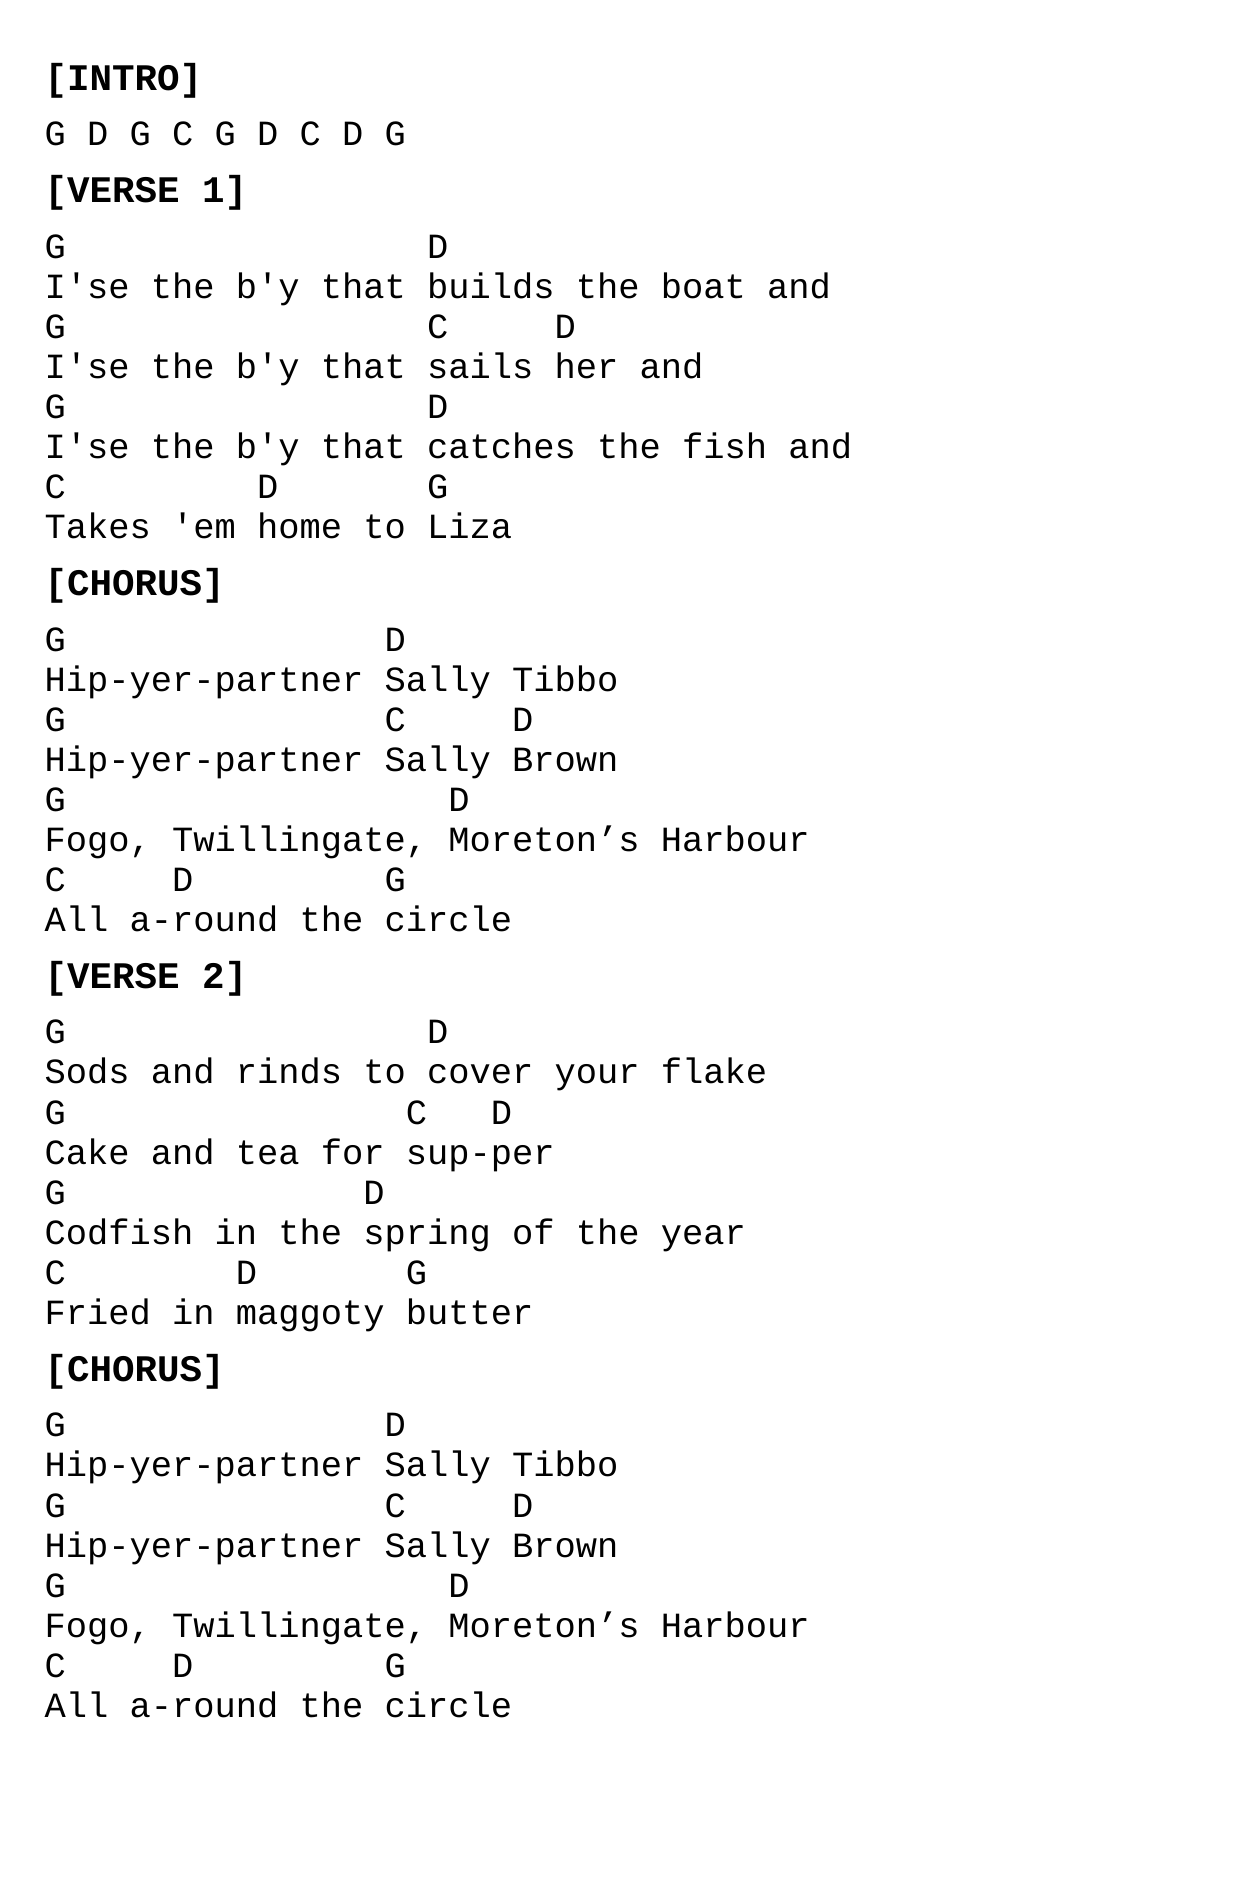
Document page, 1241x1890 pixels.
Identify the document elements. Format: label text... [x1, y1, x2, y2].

text C D G [44, 1648, 1063, 1688]
text I'se the b'y that sails her and [44, 349, 1063, 389]
text G D [44, 621, 1063, 662]
text Takes 'em home to Liza [44, 509, 1063, 549]
text Hip-yer-partner Sally Brown [44, 1528, 1063, 1568]
text Cake and tea for sup-per [44, 1135, 1063, 1175]
text G D [44, 1014, 1063, 1054]
subtitle [VERSE 2] [44, 957, 1063, 999]
text G D [44, 1407, 1063, 1447]
text Hip-yer-partner Sally Tibbo [44, 1447, 1063, 1487]
text G C D [44, 1094, 1063, 1135]
text C D G [44, 469, 1063, 509]
text G D G C G D C D G [44, 116, 1063, 156]
text G D [44, 782, 1063, 822]
text Hip-yer-partner Sally Brown [44, 742, 1063, 782]
text Fogo, Twillingate, Moreton’s Harbour [44, 822, 1063, 862]
text Fried in maggoty butter [44, 1295, 1063, 1335]
text Fogo, Twillingate, Moreton’s Harbour [44, 1608, 1063, 1648]
text All a-round the circle [44, 1688, 1063, 1728]
text Hip-yer-partner Sally Tibbo [44, 662, 1063, 702]
text Codfish in the spring of the year [44, 1215, 1063, 1255]
text G D [44, 1175, 1063, 1215]
text G D [44, 1568, 1063, 1608]
subtitle [CHORUS] [44, 564, 1063, 607]
text G C D [44, 1487, 1063, 1528]
subtitle [VERSE 1] [44, 171, 1063, 214]
text All a-round the circle [44, 902, 1063, 942]
text C D G [44, 1255, 1063, 1295]
text G C D [44, 702, 1063, 742]
subtitle [CHORUS] [44, 1350, 1063, 1392]
text Sods and rinds to cover your flake [44, 1054, 1063, 1094]
text G D [44, 389, 1063, 429]
text G D [44, 228, 1063, 269]
text I'se the b'y that builds the boat and [44, 269, 1063, 309]
text I'se the b'y that catches the fish and [44, 429, 1063, 469]
text G C D [44, 309, 1063, 349]
subtitle [INTRO] [44, 59, 1063, 102]
text C D G [44, 862, 1063, 902]
